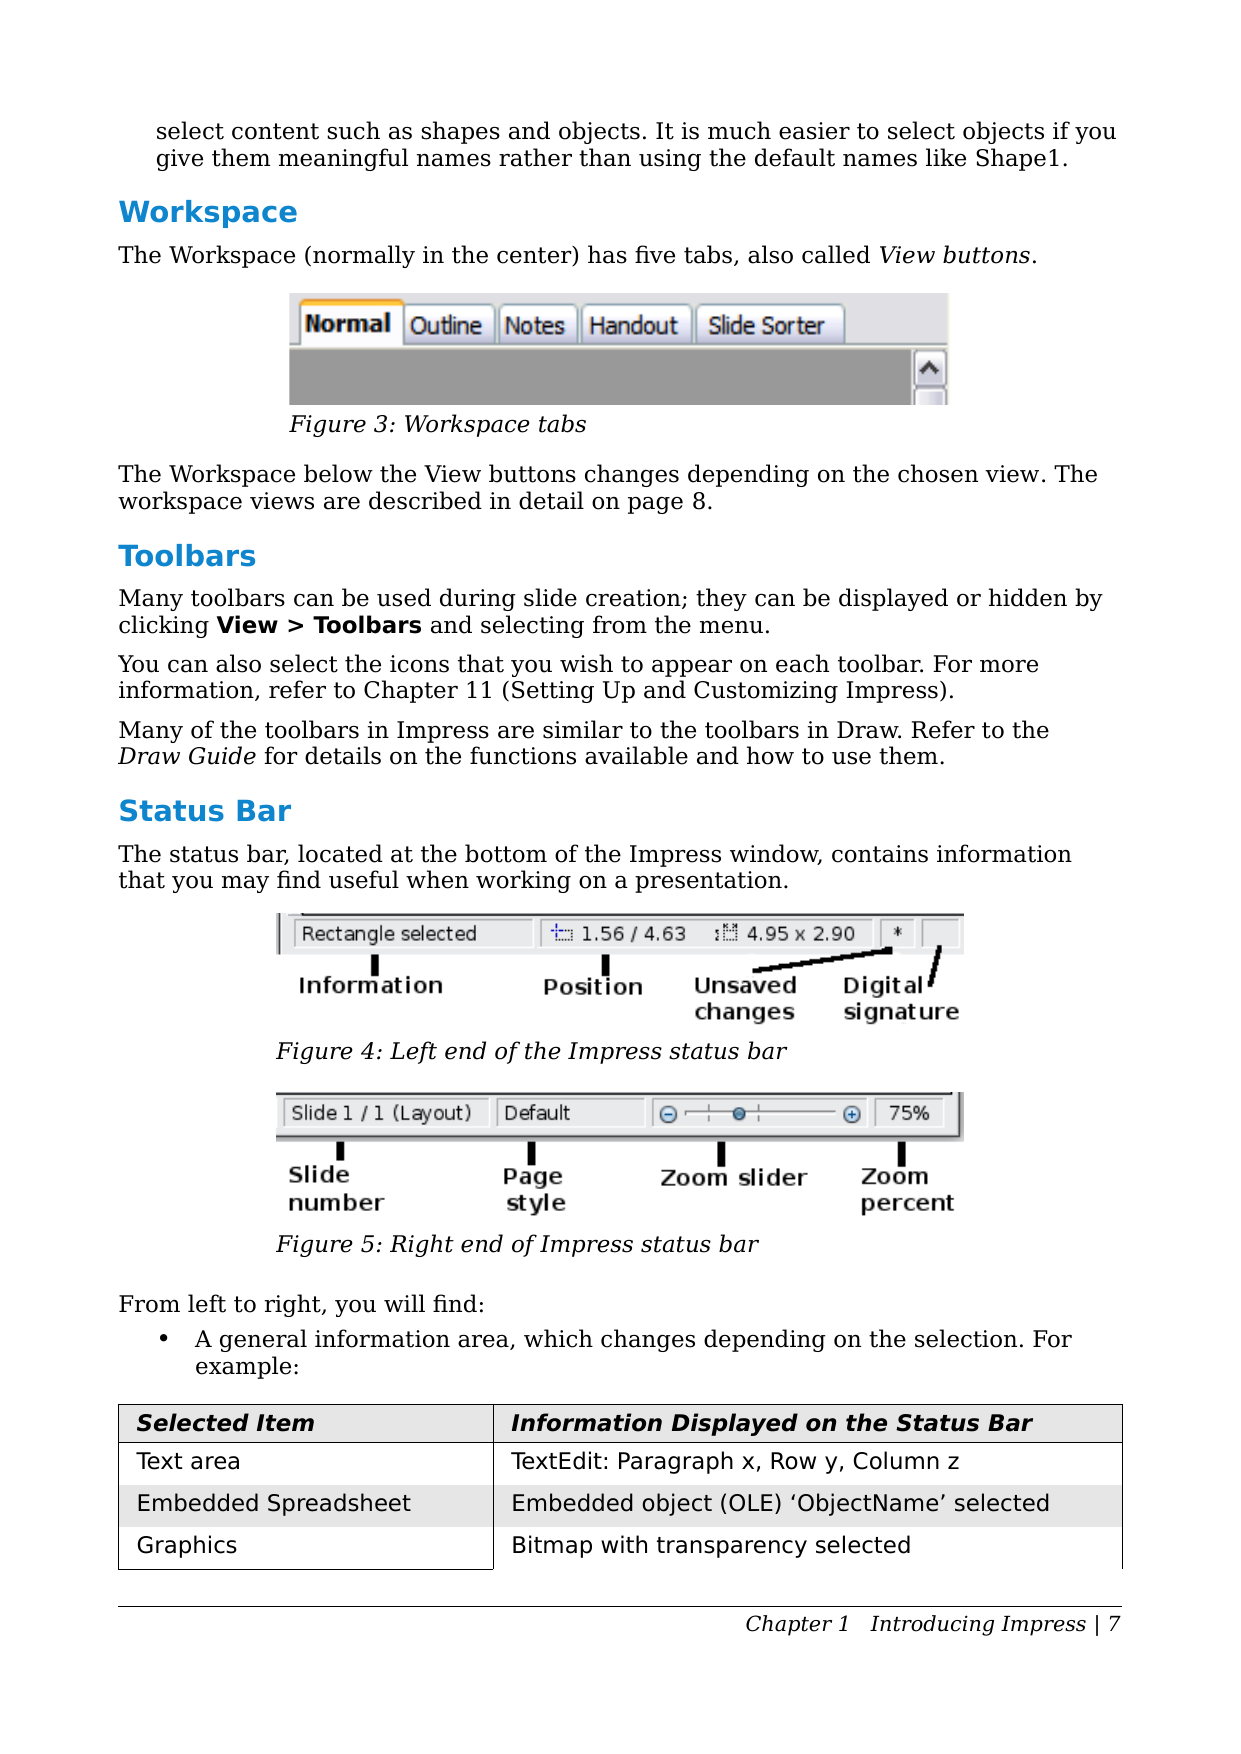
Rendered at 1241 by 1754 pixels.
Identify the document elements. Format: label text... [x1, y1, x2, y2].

text Figure 5: Right end of Impress status bar [276, 1231, 964, 1257]
table_cell Text area [119, 1443, 493, 1484]
list The status bar, located at the bottom of the Impress window, contains information that you may find useful when working on a presentation. [118, 841, 1122, 894]
table_header Information Displayed on the Status Bar [494, 1405, 1122, 1442]
text Figure 4: Left end of the Impress status bar [276, 1038, 964, 1064]
table_cell Embedded object (OLE) ‘ObjectName’ selected [494, 1485, 1122, 1527]
text select content such as shapes and objects. It is much easier to select objects if you give them meaningful names rather than using the default names like Shape1. [156, 118, 1122, 171]
subtitle Toolbars [118, 539, 1122, 573]
table_header Selected Item [119, 1405, 493, 1442]
subtitle Workspace [118, 196, 1122, 230]
table_cell Graphics [119, 1527, 493, 1569]
picture [276, 913, 964, 1032]
table_cell TextEdit: Paragraph x, Row y, Column z [494, 1443, 1122, 1484]
picture [289, 293, 952, 405]
text You can also select the icons that you wish to appear on each toolbar. For more information, refer to Chapter 11 (Setting Up and Customizing Impress). [118, 651, 1122, 704]
text Figure 3: Workspace tabs [289, 411, 951, 438]
table_cell Embedded Spreadsheet [119, 1485, 493, 1527]
text Many of the toolbars in Impress are similar to the toolbars in Draw. Refer to the Draw Guide for details on the functions available and how to use them. [118, 717, 1122, 770]
table_cell Bitmap with transparency selected [494, 1527, 1122, 1569]
list From left to right, you will find: [118, 1291, 1122, 1318]
text Many toolbars can be used during slide creation; they can be displayed or hidden by clicking View > Toolbars and selecting from the menu. [118, 585, 1122, 638]
list A general information area, which changes depending on the selection. For example: [156, 1324, 1122, 1380]
text The Workspace below the View buttons changes depending on the chosen view. The workspace views are described in detail on page 8. [118, 461, 1122, 514]
subtitle Status Bar [118, 794, 1122, 828]
picture [276, 1092, 964, 1225]
text The Workspace (normally in the center) has five tabs, also called View buttons. [118, 242, 1122, 269]
